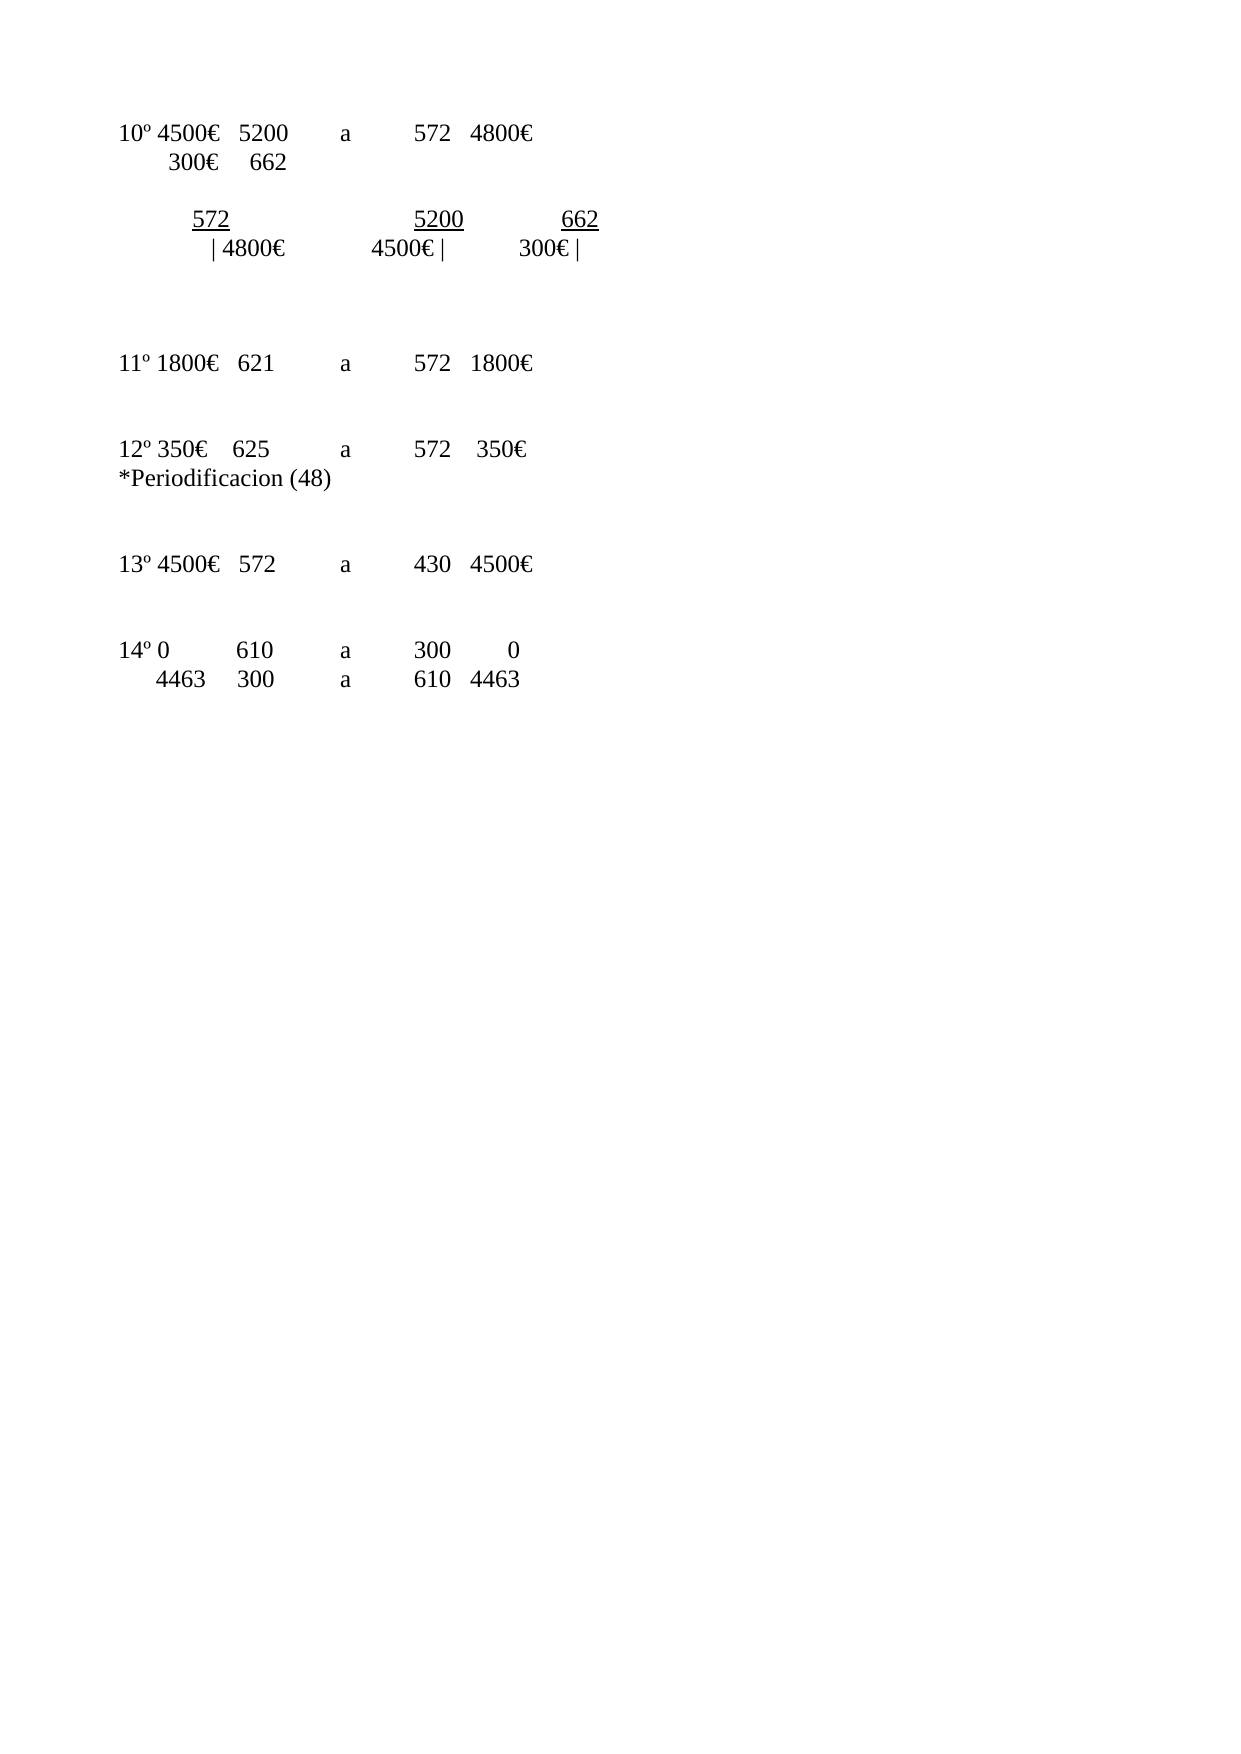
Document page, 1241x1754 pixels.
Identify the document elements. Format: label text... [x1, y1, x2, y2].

text 10º 4500€ 5200 a 572 4800€ [118, 118, 1122, 147]
text *Periodificacion (48) [118, 463, 1122, 492]
text | 4800€ 4500€ | 300€ | [118, 233, 1122, 262]
text 12º 350€ 625 a 572 350€ [118, 434, 1122, 463]
text 4463 300 a 610 4463 [118, 664, 1122, 693]
text 572 5200 662 [118, 204, 1122, 233]
text 14º 0 610 a 300 0 [118, 636, 1122, 664]
text 13º 4500€ 572 a 430 4500€ [118, 549, 1122, 578]
text 11º 1800€ 621 a 572 1800€ [118, 348, 1122, 377]
text 300€ 662 [118, 147, 1122, 176]
